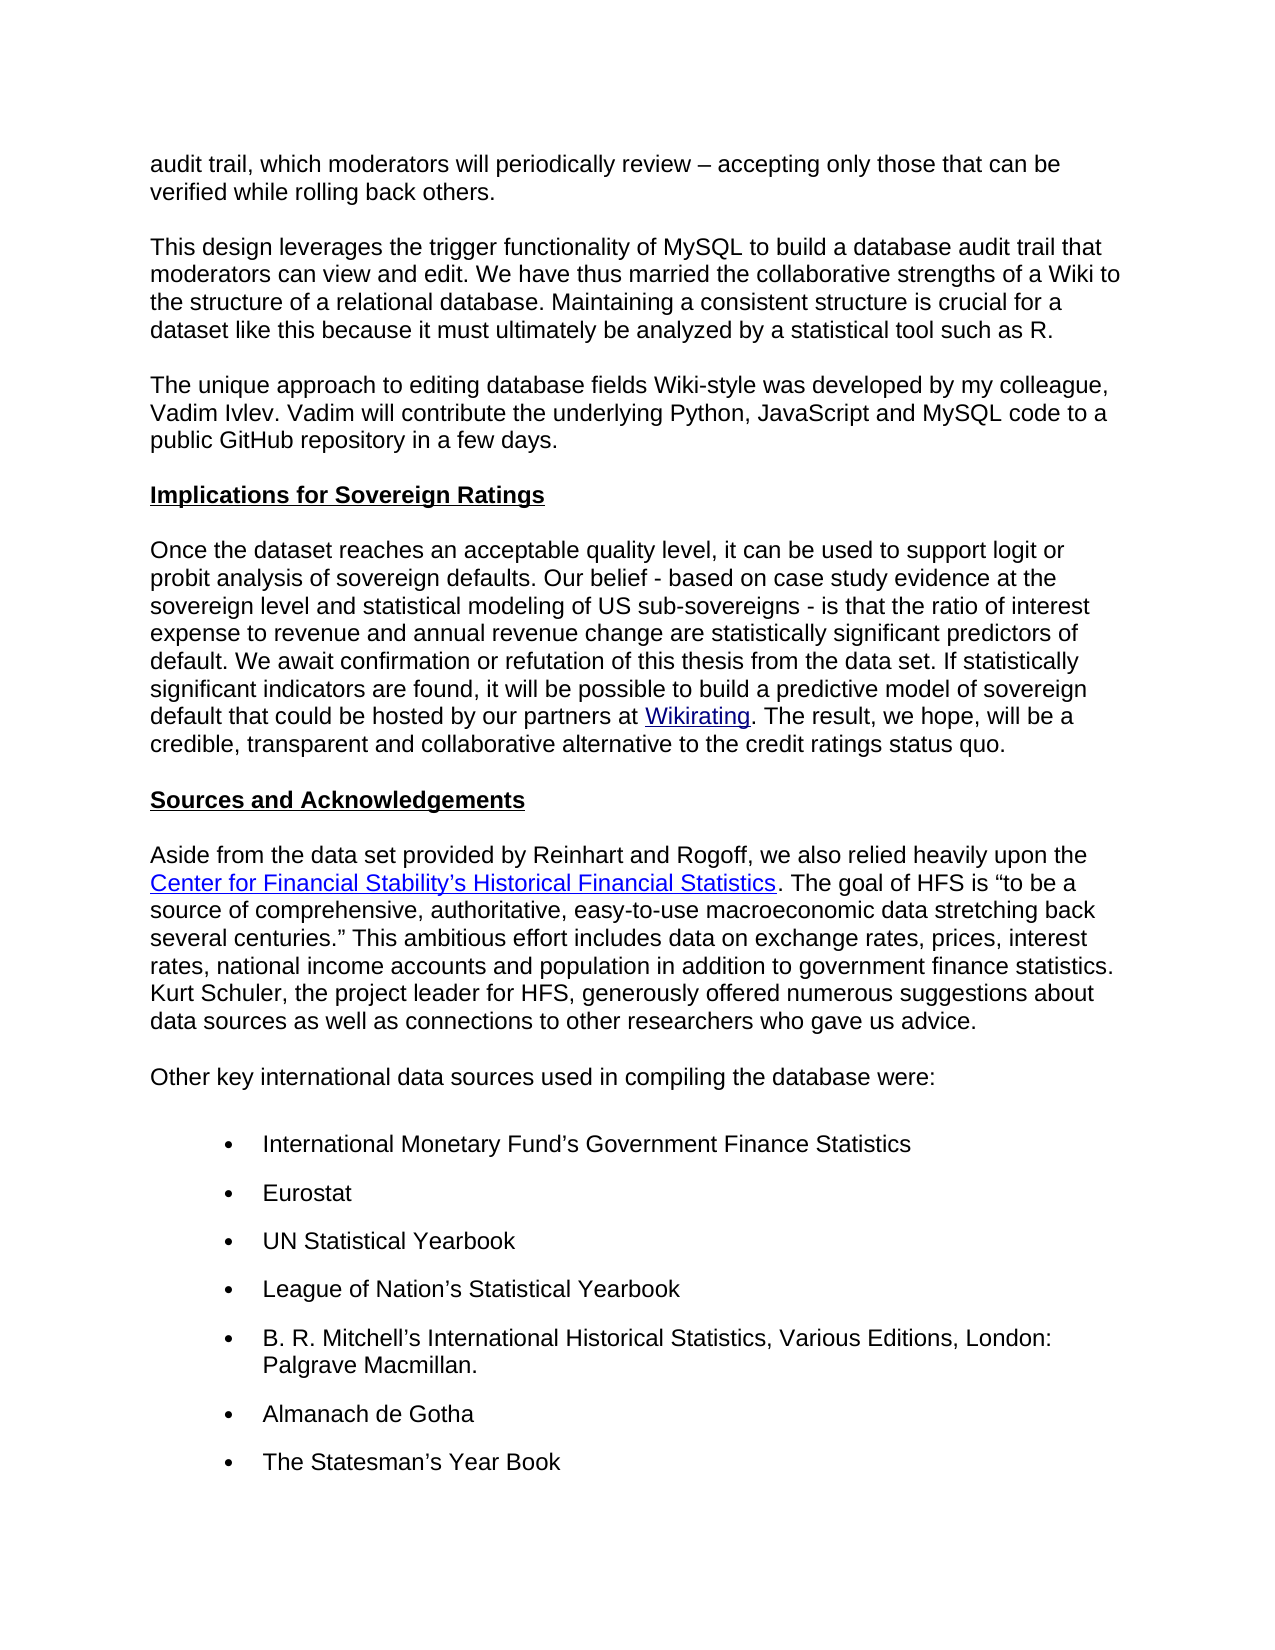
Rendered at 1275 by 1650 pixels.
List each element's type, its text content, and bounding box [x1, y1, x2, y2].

list The Statesman’s Year Book [225, 1448, 1125, 1476]
text The unique approach to editing database fields Wiki-style was developed by my colleague, Vadim Ivlev. Vadim will contribute the underlying Python, JavaScript and MySQL code to a public GitHub repository in a few days. [150, 371, 1125, 454]
list UN Statistical Yearbook [225, 1227, 1125, 1254]
text audit trail, which moderators will periodically review – accepting only those that can be verified while rolling back others. [150, 150, 1125, 205]
list International Monetary Fund’s Government Finance Statistics [225, 1130, 1125, 1158]
text Implications for Sovereign Ratings [150, 481, 1125, 509]
text Aside from the data set provided by Reinhart and Rogoff, we also relied heavily upon the Center for Financial Stability’s Historical Financial Statistics. The goal of HFS is “to be a source of comprehensive, authoritative, easy-to-use macroeconomic data stretching back several centuries.” This ambitious effort includes data on exchange rates, prices, interest rates, national income accounts and population in addition to government finance statistics. Kurt Schuler, the project leader for HFS, generously offered numerous suggestions about data sources as well as connections to other researchers who gave us advice. [150, 814, 1125, 1034]
text Once the dataset reaches an acceptable quality level, it can be used to support logit or probit analysis of sovereign defaults. Our belief - based on case study evidence at the sovereign level and statistical modeling of US sub-sovereigns - is that the ratio of interest expense to revenue and annual revenue change are statistically significant predictors of default. We await confirmation or refutation of this thesis from the data set. If statistically significant indicators are found, it will be possible to build a predictive model of sovereign default that could be hosted by our partners at Wikirating. The result, we hope, will be a credible, transparent and collaborative alternative to the credit ratings status quo. [150, 536, 1125, 757]
list Almanach de Gotha [225, 1400, 1125, 1427]
text Sources and Acknowledgements [150, 786, 1125, 814]
text Other key international data sources used in compiling the database were: [150, 1063, 1125, 1091]
text This design leverages the trigger functionality of MySQL to build a database audit trail that moderators can view and edit. We have thus married the collaborative strengths of a Wiki to the structure of a relational database. Maintaining a consistent structure is crucial for a dataset like this because it must ultimately be analyzed by a statistical tool such as R. [150, 233, 1125, 343]
list B. R. Mitchell’s International Historical Statistics, Various Editions, London: Palgrave Macmillan. [225, 1324, 1125, 1379]
list League of Nation’s Statistical Yearbook [225, 1275, 1125, 1303]
list Eurostat [225, 1178, 1125, 1206]
